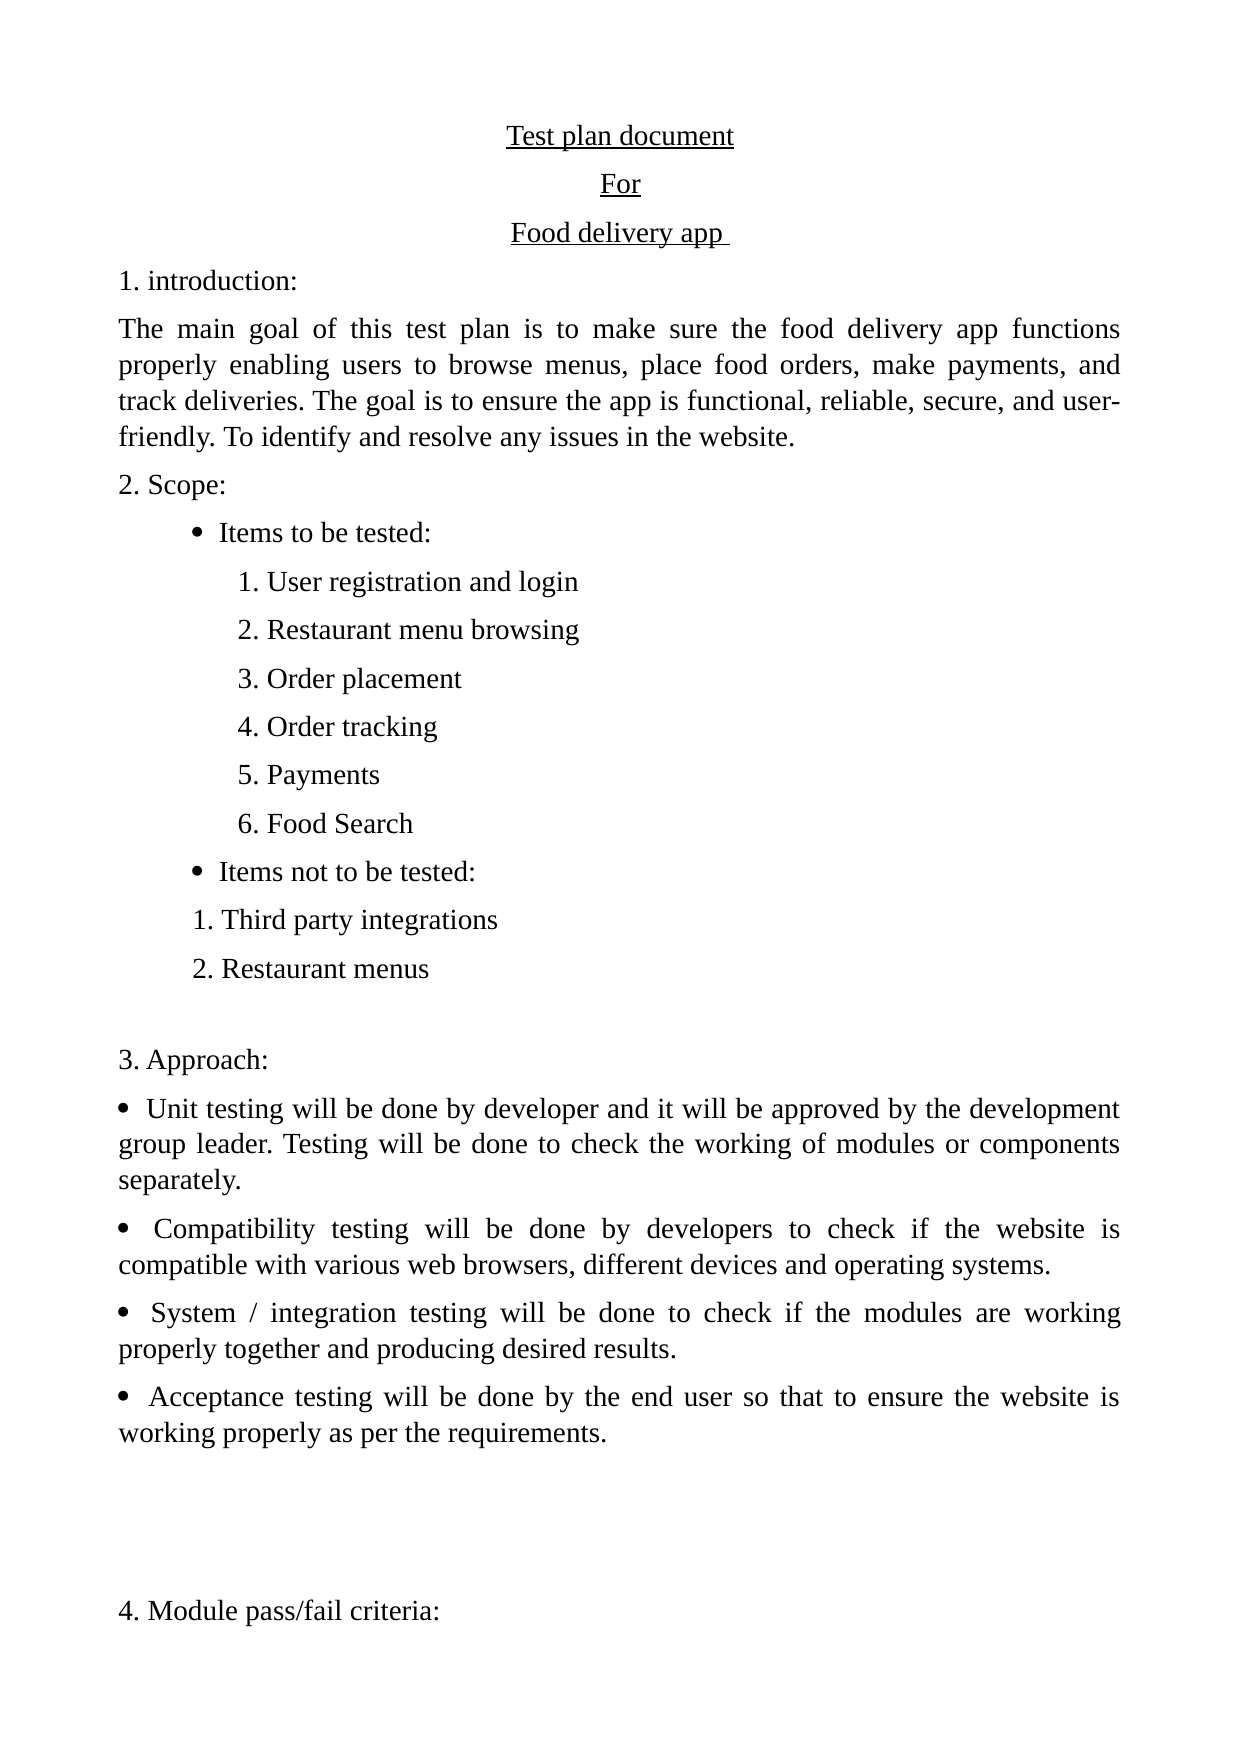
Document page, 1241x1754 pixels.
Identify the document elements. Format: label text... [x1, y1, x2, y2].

text 4. Order tracking [126, 709, 1122, 743]
text 2. Scope: [118, 467, 1122, 501]
text · Unit testing will be done by developer and it will be approved by the development group leader. Testing will be done to check the working of modules or components separately. [81, 1091, 1122, 1196]
text 2. Restaurant menu browsing [126, 612, 1122, 646]
text · Items to be tested: [81, 516, 1122, 549]
text The main goal of this test plan is to make sure the food delivery app functions properly enabling users to browse menus, place food orders, make payments, and track deliveries. The goal is to ensure the app is functional, reliable, secure, and user-friendly. To identify and resolve any issues in the website. [118, 311, 1122, 452]
text For [118, 166, 1122, 200]
text 5. Payments [126, 757, 1122, 791]
text 2. Restaurant menus [81, 951, 1122, 984]
text · Acceptance testing will be done by the end user so that to ensure the website is working properly as per the requirements. [81, 1379, 1122, 1449]
text 3. Approach: [118, 1042, 1122, 1076]
text · Items not to be tested: [81, 854, 1122, 888]
text 1. Third party integrations [81, 902, 1122, 936]
text 3. Order placement [126, 661, 1122, 694]
text 1. User registration and login [126, 564, 1122, 598]
text 1. introduction: [81, 263, 1122, 297]
text 6. Food Search [126, 806, 1122, 839]
text 4. Module pass/fail criteria: [118, 1593, 1122, 1627]
text Food delivery app [118, 215, 1122, 248]
text · System / integration testing will be done to check if the modules are working properly together and producing desired results. [81, 1295, 1122, 1364]
text · Compatibility testing will be done by developers to check if the website is compatible with various web browsers, different devices and operating systems. [81, 1211, 1122, 1280]
text Test plan document [118, 118, 1122, 152]
